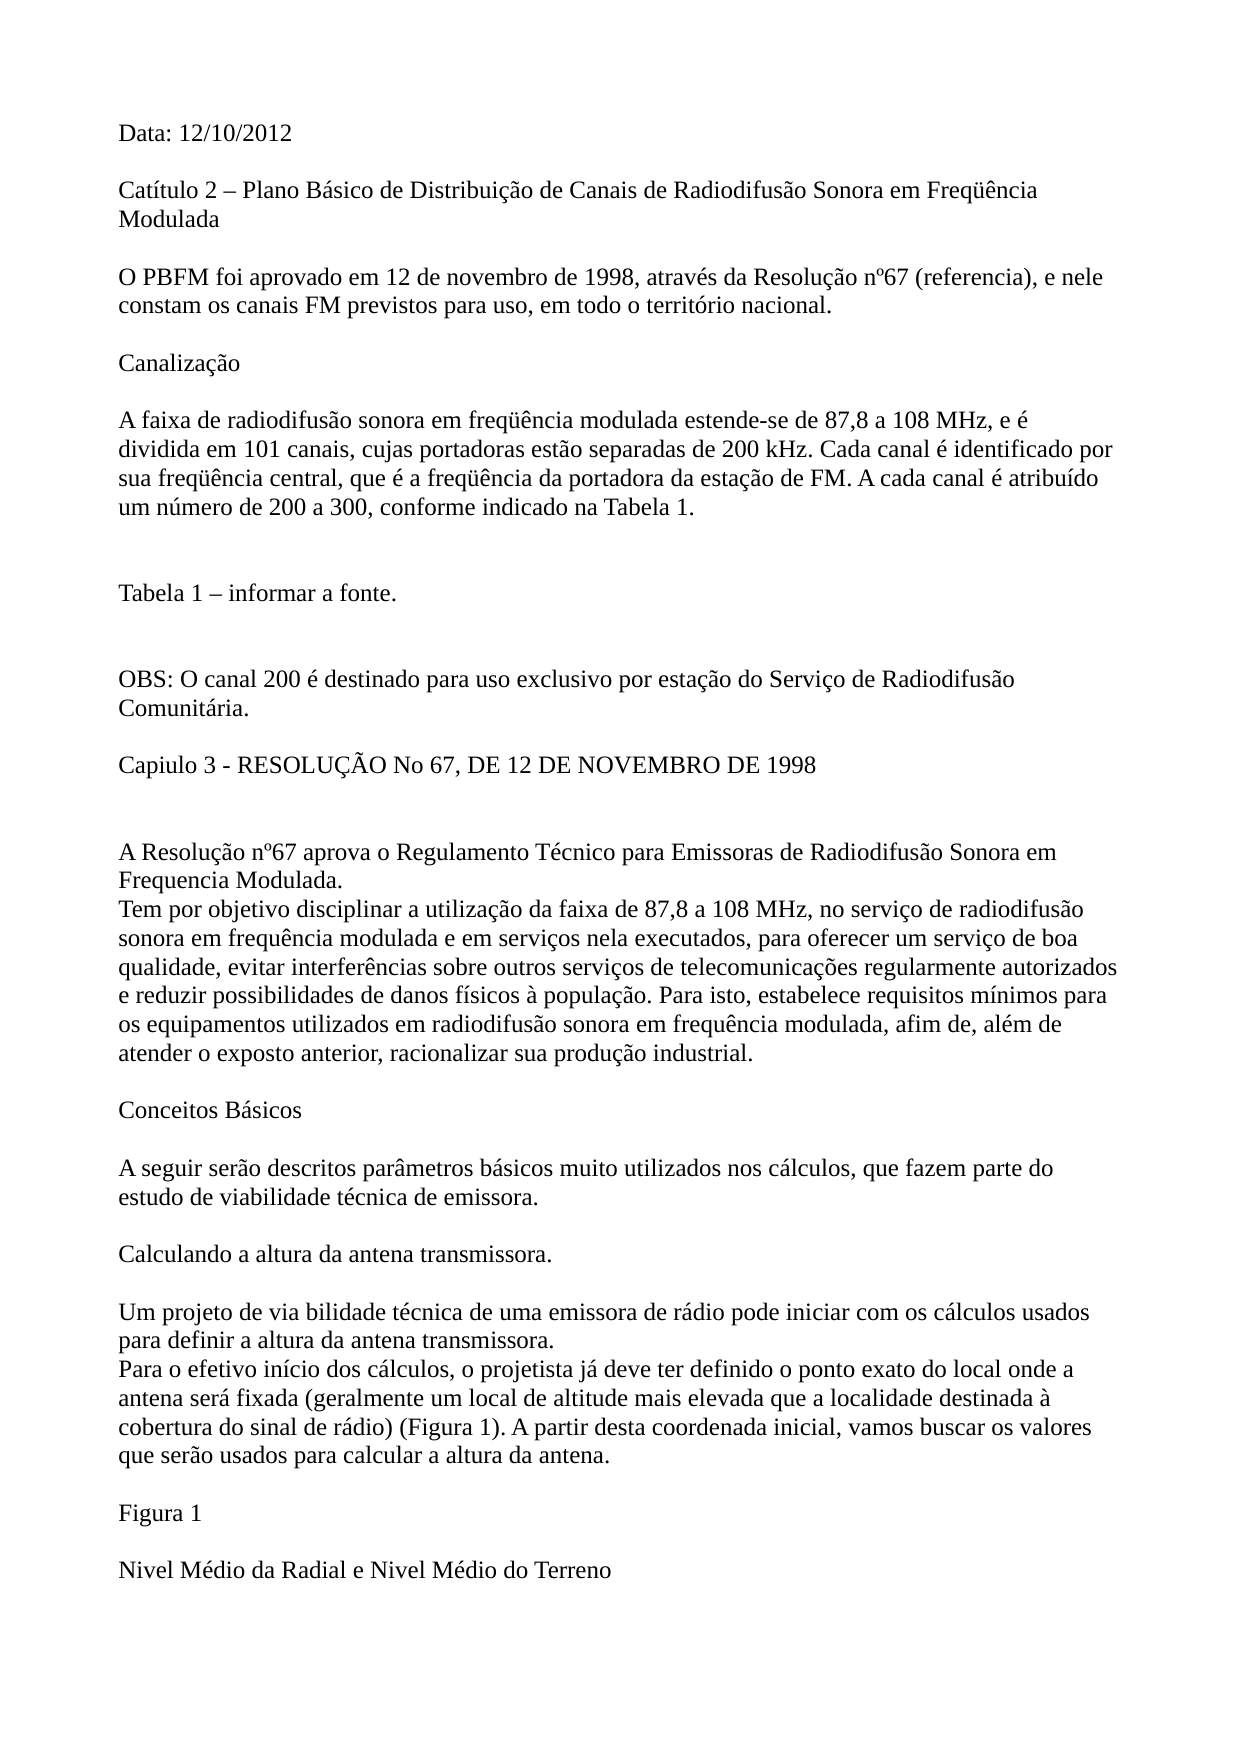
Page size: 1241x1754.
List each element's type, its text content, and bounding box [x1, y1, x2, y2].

text OBS: O canal 200 é destinado para uso exclusivo por estação do Serviço de Radiodifusão Comunitária. [118, 664, 1122, 722]
text Um projeto de via bilidade técnica de uma emissora de rádio pode iniciar com os cálculos usados para definir a altura da antena transmissora. [118, 1297, 1122, 1354]
text Data: 12/10/2012 [118, 118, 1122, 147]
text Canalização [118, 348, 1122, 377]
text Nivel Médio da Radial e Nivel Médio do Terreno [118, 1556, 1122, 1584]
text Capiulo 3 - RESOLUÇÃO No 67, DE 12 DE NOVEMBRO DE 1998 [118, 751, 1122, 779]
text O PBFM foi aprovado em 12 de novembro de 1998, através da Resolução nº67 (referencia), e nele constam os canais FM previstos para uso, em todo o território nacional. [118, 262, 1122, 319]
text Catítulo 2 – Plano Básico de Distribuição de Canais de Radiodifusão Sonora em Freqüência Modulada [118, 176, 1122, 233]
text Calculando a altura da antena transmissora. [118, 1239, 1122, 1268]
text A faixa de radiodifusão sonora em freqüência modulada estende-se de 87,8 a 108 MHz, e é [118, 406, 1122, 434]
text Figura 1 [118, 1498, 1122, 1527]
text Conceitos Básicos [118, 1096, 1122, 1124]
text Tem por objetivo disciplinar a utilização da faixa de 87,8 a 108 MHz, no serviço de radiodifusão sonora em frequência modulada e em serviços nela executados, para oferecer um serviço de boa qualidade, evitar interferências sobre outros serviços de telecomunicações regularmente autorizados e reduzir possibilidades de danos físicos à população. Para isto, estabelece requisitos mínimos para os equipamentos utilizados em radiodifusão sonora em frequência modulada, afim de, além de atender o exposto anterior, racionalizar sua produção industrial. [118, 894, 1122, 1067]
text Tabela 1 – informar a fonte. [118, 578, 1122, 607]
text A seguir serão descritos parâmetros básicos muito utilizados nos cálculos, que fazem parte do estudo de viabilidade técnica de emissora. [118, 1153, 1122, 1211]
text A Resolução nº67 aprova o Regulamento Técnico para Emissoras de Radiodifusão Sonora em Frequencia Modulada. [118, 837, 1122, 894]
text dividida em 101 canais, cujas portadoras estão separadas de 200 kHz. Cada canal é identificado por sua freqüência central, que é a freqüência da portadora da estação de FM. A cada canal é atribuído um número de 200 a 300, conforme indicado na Tabela 1. [118, 434, 1122, 521]
text Para o efetivo início dos cálculos, o projetista já deve ter definido o ponto exato do local onde a antena será fixada (geralmente um local de altitude mais elevada que a localidade destinada à cobertura do sinal de rádio) (Figura 1). A partir desta coordenada inicial, vamos buscar os valores que serão usados para calcular a altura da antena. [118, 1354, 1122, 1469]
